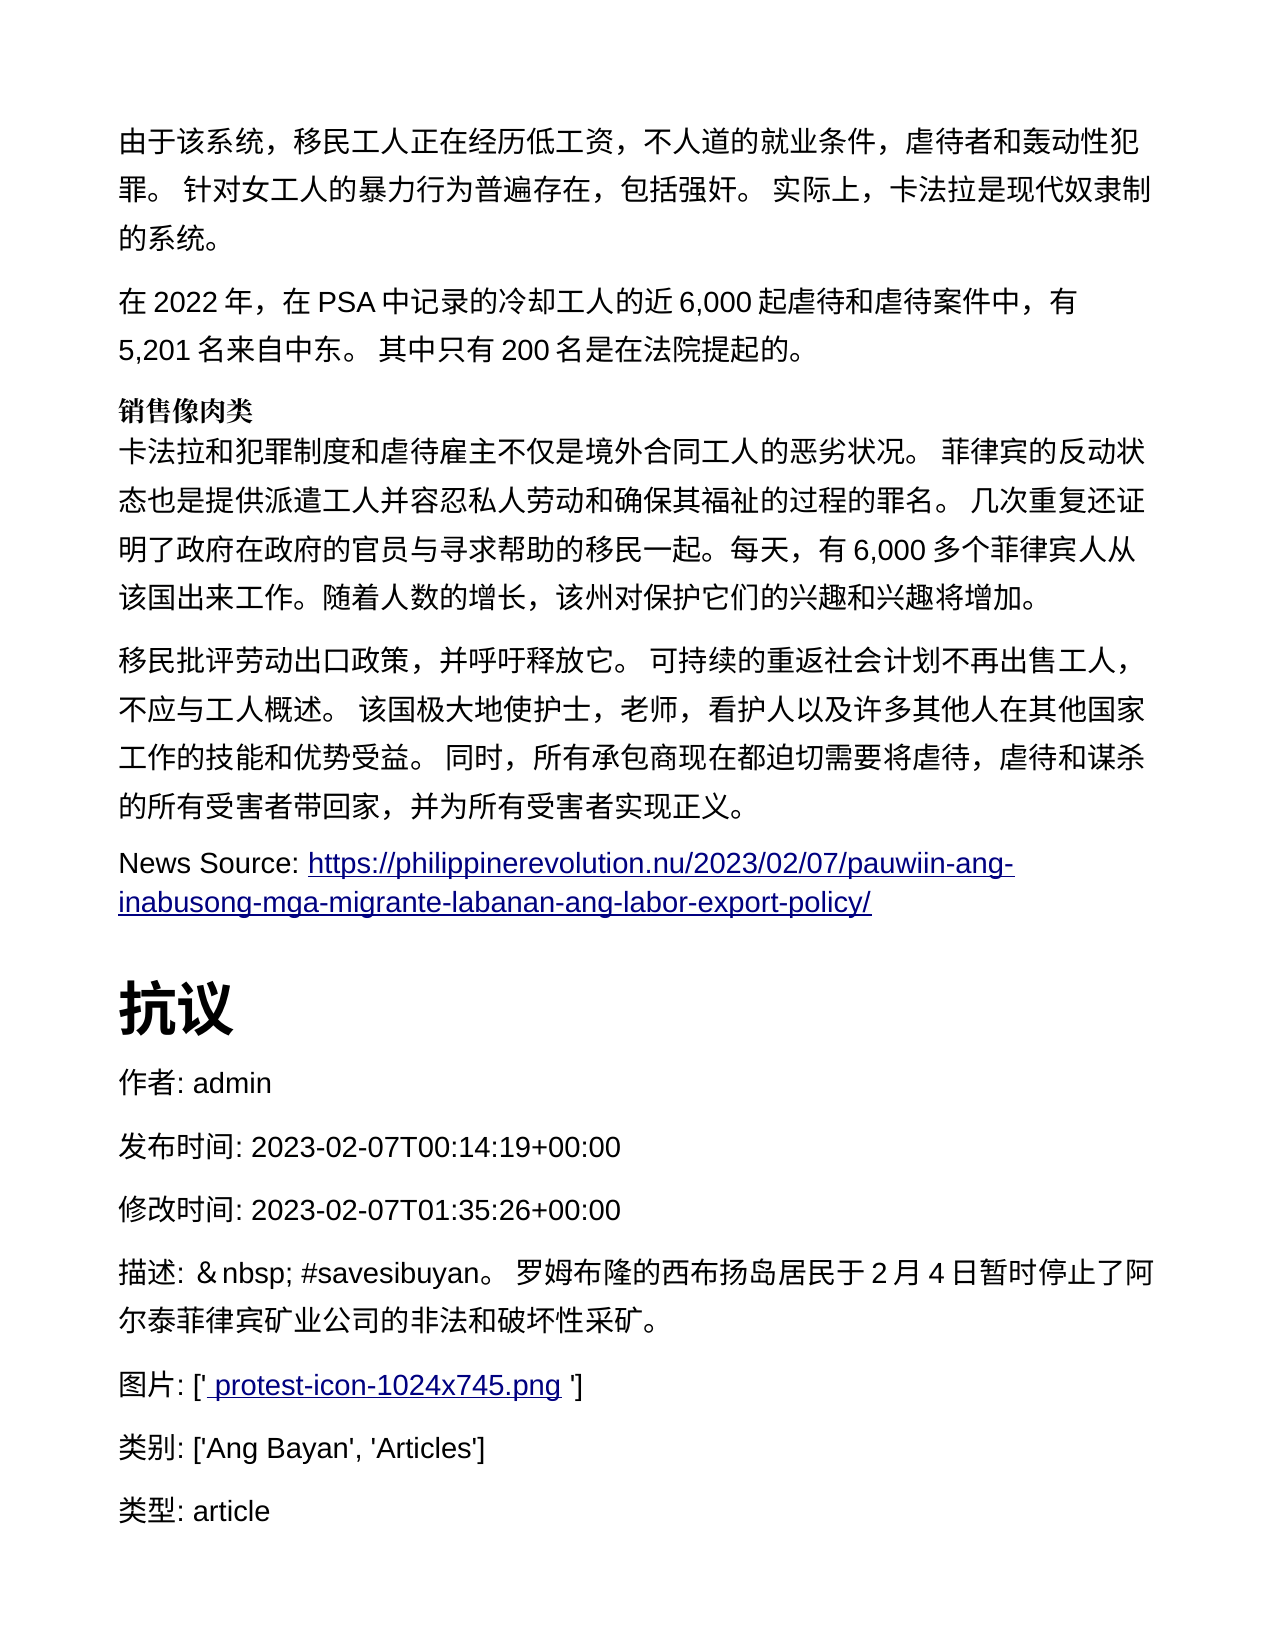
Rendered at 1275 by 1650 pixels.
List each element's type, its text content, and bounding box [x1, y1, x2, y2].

text 类型: article [118, 1487, 1157, 1530]
subtitle 抗议 [118, 963, 1157, 1048]
text 由于该系统，移民工人正在经历低工资，不人道的就业条件，虐待者和轰动性犯罪。 针对女工人的暴力行为普遍存在，包括强奸。 实际上，卡法拉是现代奴隶制的系统。 [118, 118, 1157, 257]
text News Source: https://philippinerevolution.nu/2023/02/07/pauwiin-ang-inabusong-mga-migrante-labanan-ang-labor-export-policy/ [118, 846, 1157, 918]
text 作者: admin [118, 1060, 1157, 1102]
text 移民批评劳动出口政策，并呼吁释放它。 可持续的重返社会计划不再出售工人，不应与工人概述。 该国极大地使护士，老师，看护人以及许多其他人在其他国家工作的技能和优势受益。 同时，所有承包商现在都迫切需要将虐待，虐待和谋杀的所有受害者带回家，并为所有受害者实现正义。 [118, 638, 1157, 826]
text 修改时间: 2023-02-07T01:35:26+00:00 [118, 1186, 1157, 1229]
text 发布时间: 2023-02-07T00:14:19+00:00 [118, 1123, 1157, 1166]
text 图片: [' protest-icon-1024x745.png '] [118, 1361, 1157, 1403]
text 卡法拉和犯罪制度和虐待雇主不仅是境外合同工人的恶劣状况。 菲律宾的反动状态也是提供派遣工人并容忍私人劳动和确保其福祉的过程的罪名。 几次重复还证明了政府在政府的官员与寻求帮助的移民一起。每天，有6,000多个菲律宾人从该国出来工作。随着人数的增长，该州对保护它们的兴趣和兴趣将增加。 [118, 429, 1157, 617]
subtitle 销售像肉类 [118, 390, 1157, 429]
text 描述: ＆nbsp; #savesibuyan。 罗姆布隆的西布扬岛居民于2月4日暂时停止了阿尔泰菲律宾矿业公司的非法和破坏性采矿。 [118, 1249, 1157, 1340]
text 在2022年，在PSA中记录的冷却工人的近6,000起虐待和虐待案件中，有5,201名来自中东。 其中只有200名是在法院提起的。 [118, 278, 1157, 369]
text 类别: ['Ang Bayan', 'Articles'] [118, 1424, 1157, 1467]
